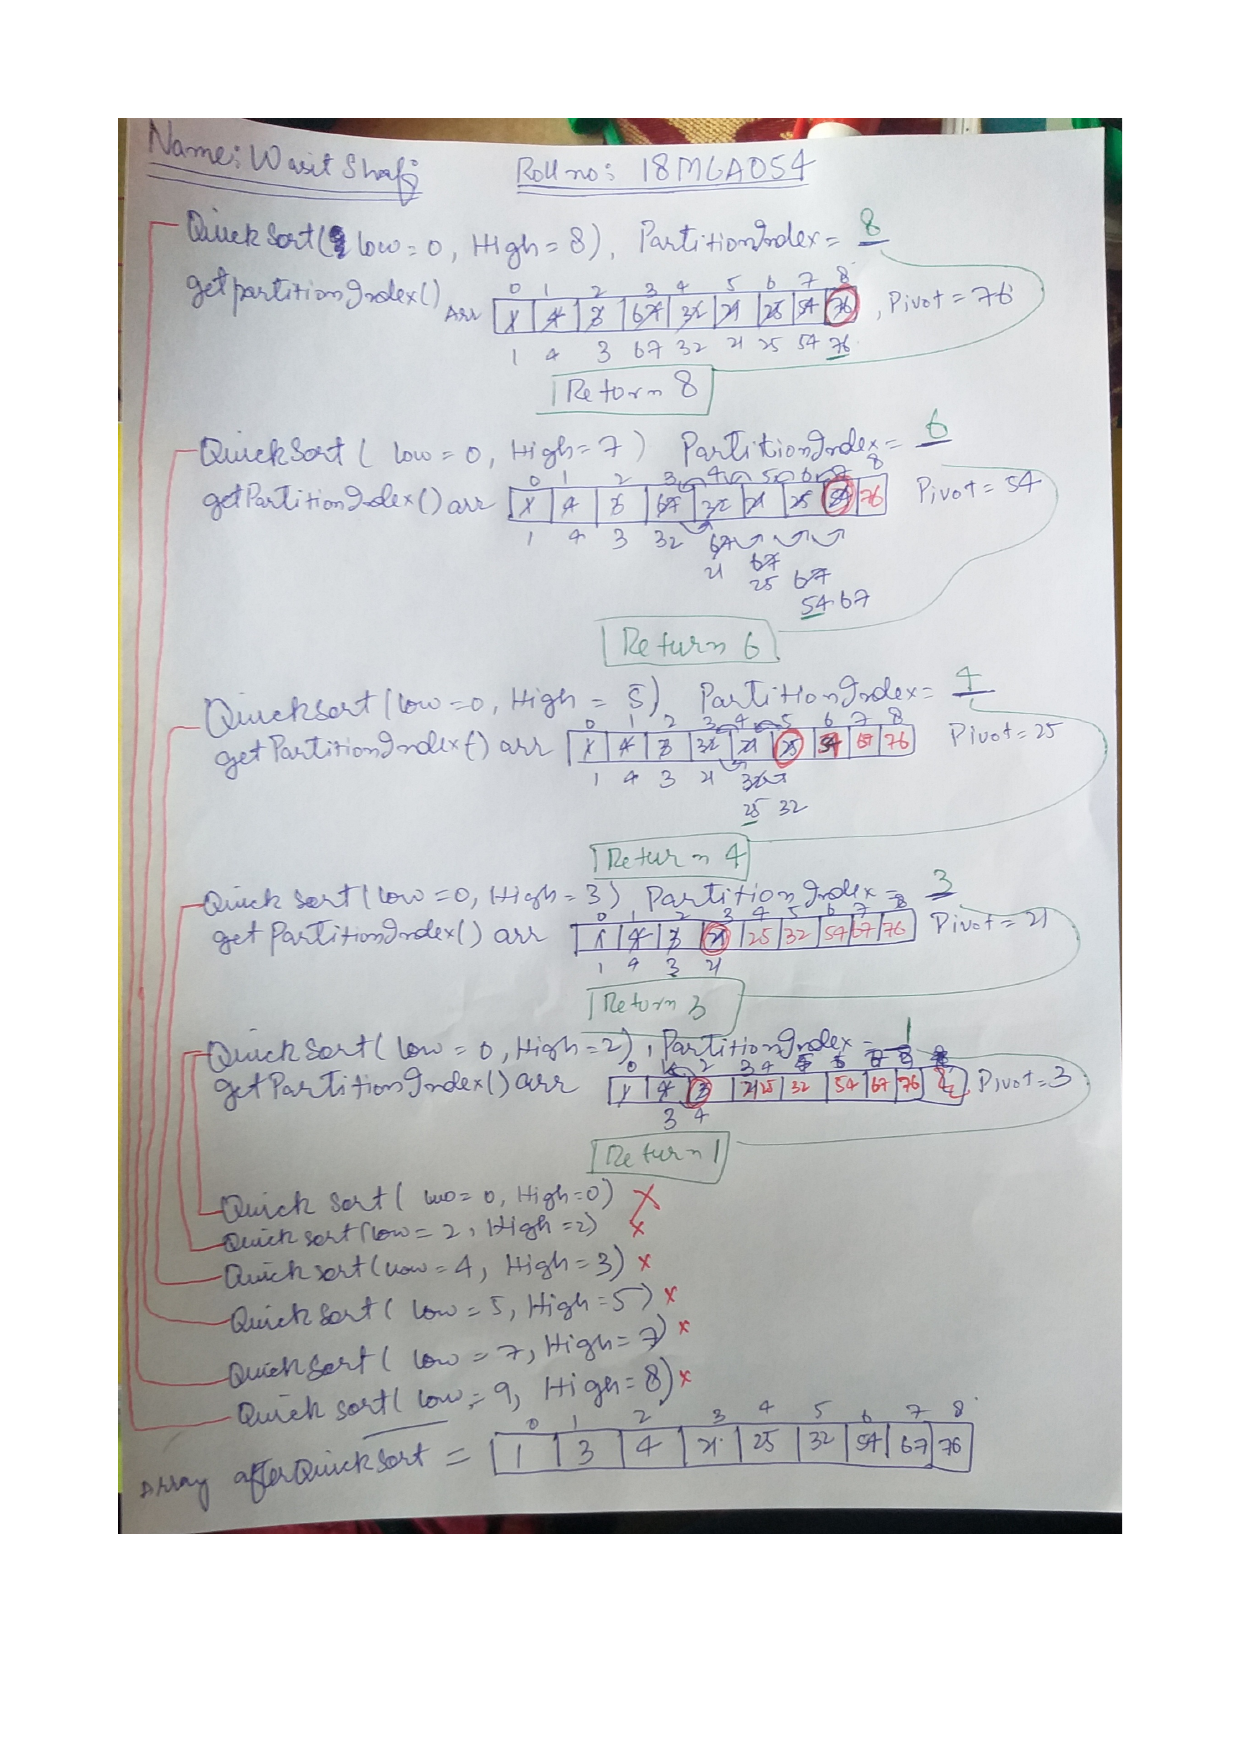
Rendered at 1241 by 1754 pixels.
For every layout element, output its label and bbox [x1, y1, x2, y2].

picture [118, 118, 1123, 1534]
